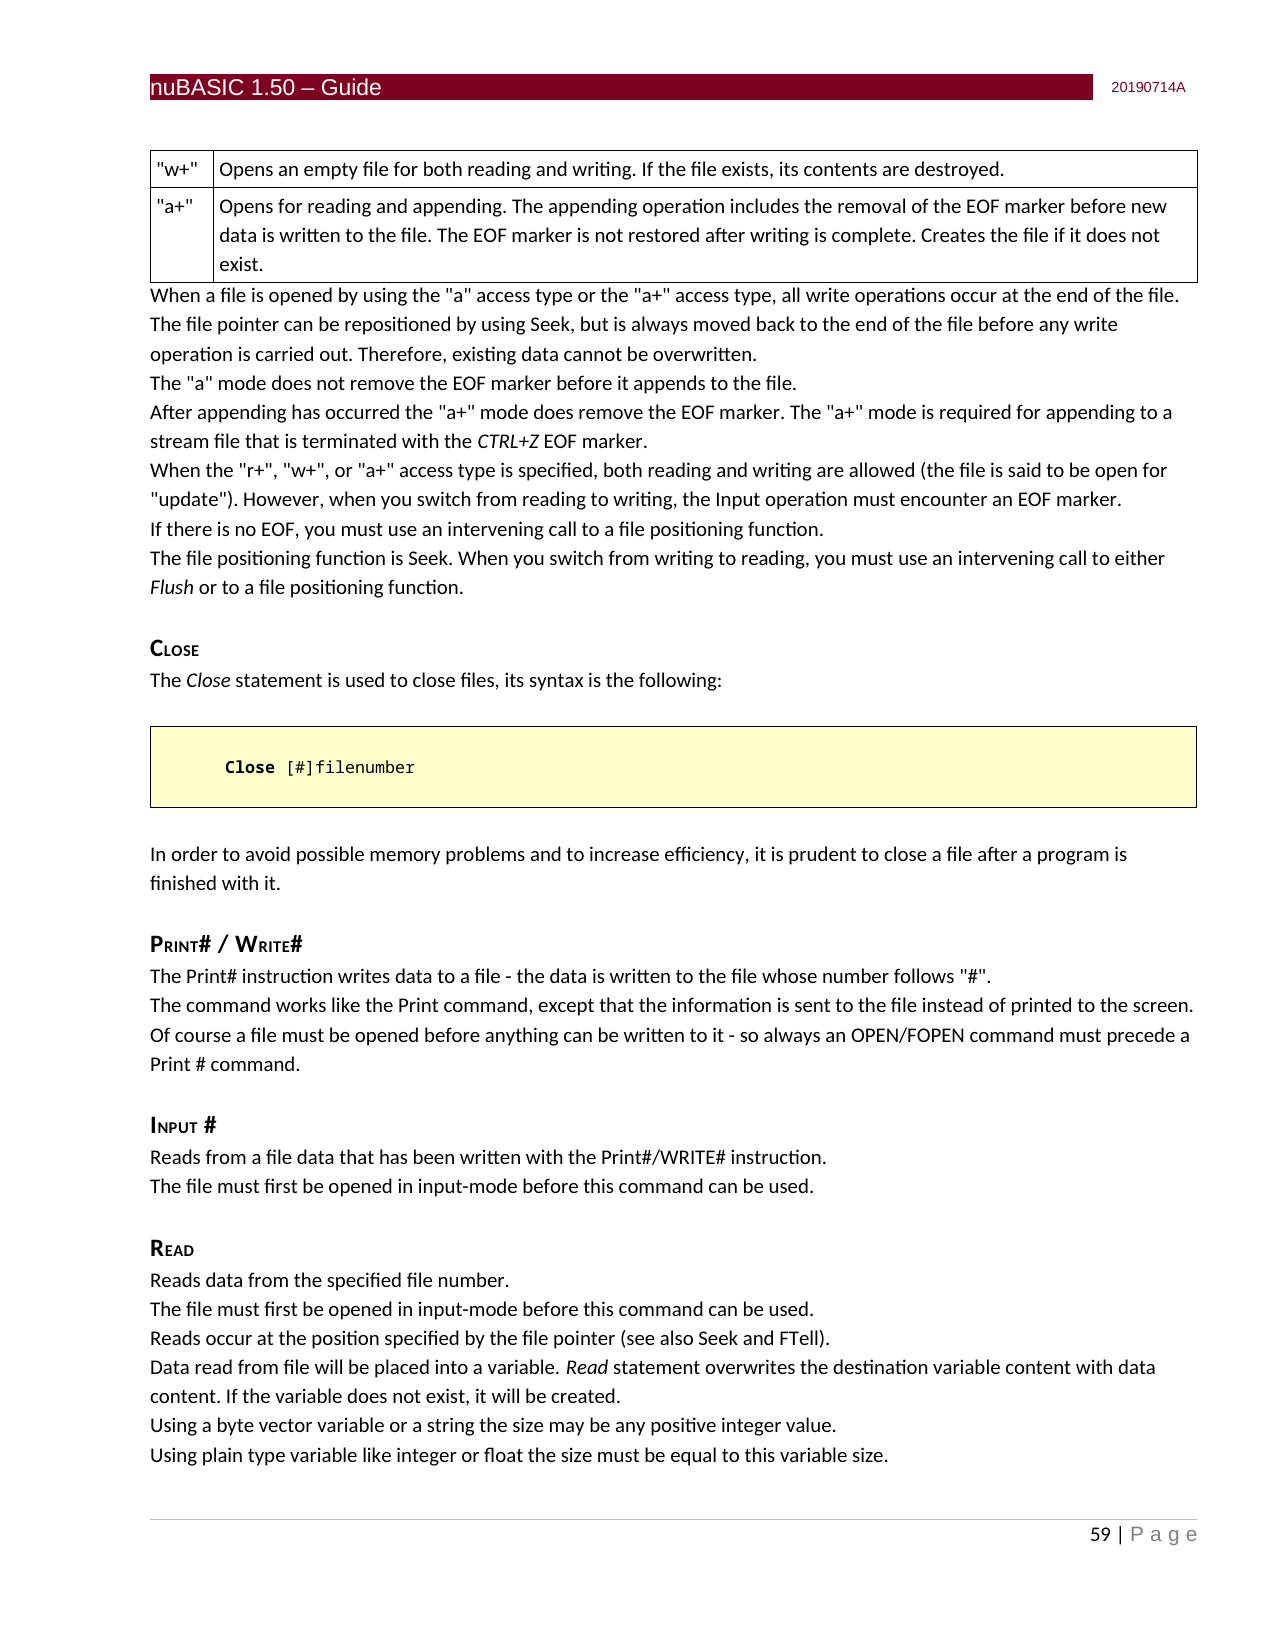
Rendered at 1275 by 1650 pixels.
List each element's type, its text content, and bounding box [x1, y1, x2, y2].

text After appending has occurred the "a+" mode does remove the EOF marker. The "a+" mode is required for appending to a stream file that is terminated with the CTRL+Z EOF marker. [150, 399, 1197, 454]
text The Close statement is used to close files, its syntax is the following: [150, 667, 1197, 693]
list Close [#]filenumber [151, 752, 1196, 778]
text The file positioning function is Seek. When you switch from writing to reading, you must use an intervening call to either Flush or to a file positioning function. [150, 545, 1197, 599]
subtitle Close [150, 632, 1197, 663]
text The Print# instruction writes data to a file - the data is written to the file whose number follows "#". [150, 963, 1197, 989]
text Reads occur at the position specified by the file pointer (see also Seek and FTell). [150, 1325, 1197, 1351]
table_cell Opens for reading and appending. The appending operation includes the removal of the EOF marker before new data is written to the file. The EOF marker is not restored after writing is complete. Creates the file if it does not exist. [214, 188, 1197, 282]
text The file must first be opened in input-mode before this command can be used. [150, 1296, 1197, 1321]
subtitle Print# / Write# [150, 928, 1197, 959]
text The "a" mode does not remove the EOF marker before it appends to the file. [150, 370, 1197, 395]
text The file must first be opened in input-mode before this command can be used. [150, 1173, 1197, 1199]
text Data read from file will be placed into a variable. Read statement overwrites the destination variable content with data content. If the variable does not exist, it will be created. [150, 1354, 1197, 1409]
text Using a byte vector variable or a string the size may be any positive integer value. [150, 1413, 1197, 1438]
text When the "r+", "w+", or "a+" access type is specified, both reading and writing are allowed (the file is said to be open for "update"). However, when you switch from reading to writing, the Input operation must encounter an EOF marker. [150, 457, 1197, 512]
table_cell Opens an empty file for both reading and writing. If the file exists, its contents are destroyed. [214, 151, 1197, 187]
text If there is no EOF, you must use an intervening call to a file positioning function. [150, 516, 1197, 541]
text Reads from a file data that has been written with the Print#/WRITE# instruction. [150, 1144, 1197, 1170]
text When a file is opened by using the "a" access type or the "a+" access type, all write operations occur at the end of the file. [150, 283, 1197, 308]
table_cell "w+" [151, 151, 213, 187]
table_cell "a+" [151, 188, 213, 282]
subtitle Read [150, 1232, 1197, 1262]
text Reads data from the specified file number. [150, 1267, 1197, 1292]
text The command works like the Print command, except that the information is sent to the file instead of printed to the screen. [150, 993, 1197, 1018]
text The file pointer can be repositioned by using Seek, but is always moved back to the end of the file before any write operation is carried out. Therefore, existing data cannot be overwritten. [150, 312, 1197, 366]
text Of course a file must be opened before anything can be written to it - so always an OPEN/FOPEN command must precede a Print # command. [150, 1022, 1197, 1076]
text In order to avoid possible memory problems and to increase efficiency, it is prudent to close a file after a program is finished with it. [150, 841, 1197, 896]
subtitle Input # [150, 1109, 1197, 1140]
text Using plain type variable like integer or float the size must be equal to this variable size. [150, 1442, 1197, 1467]
